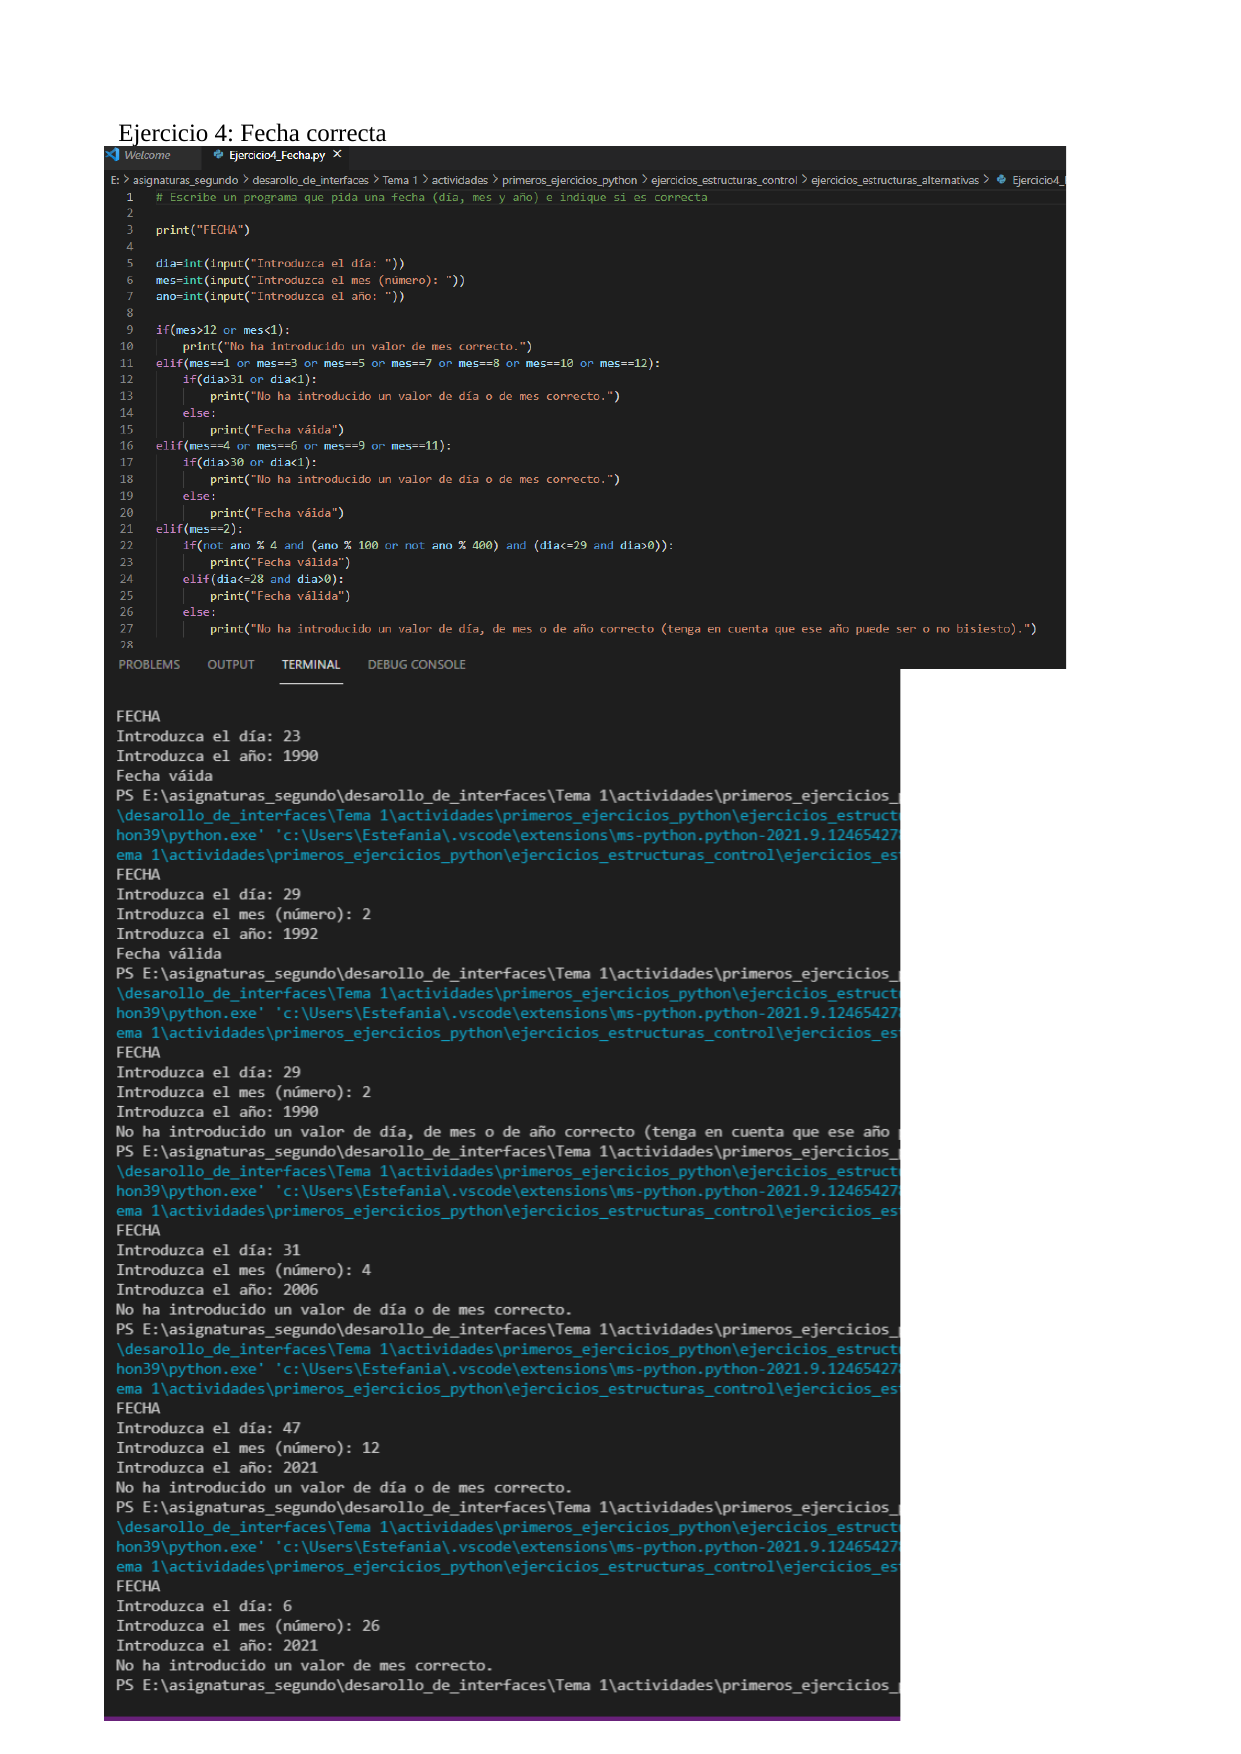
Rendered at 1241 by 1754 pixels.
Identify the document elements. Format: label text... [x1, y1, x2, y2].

text Ejercicio 4: Fecha correcta [118, 118, 1122, 147]
picture [104, 146, 1067, 1721]
